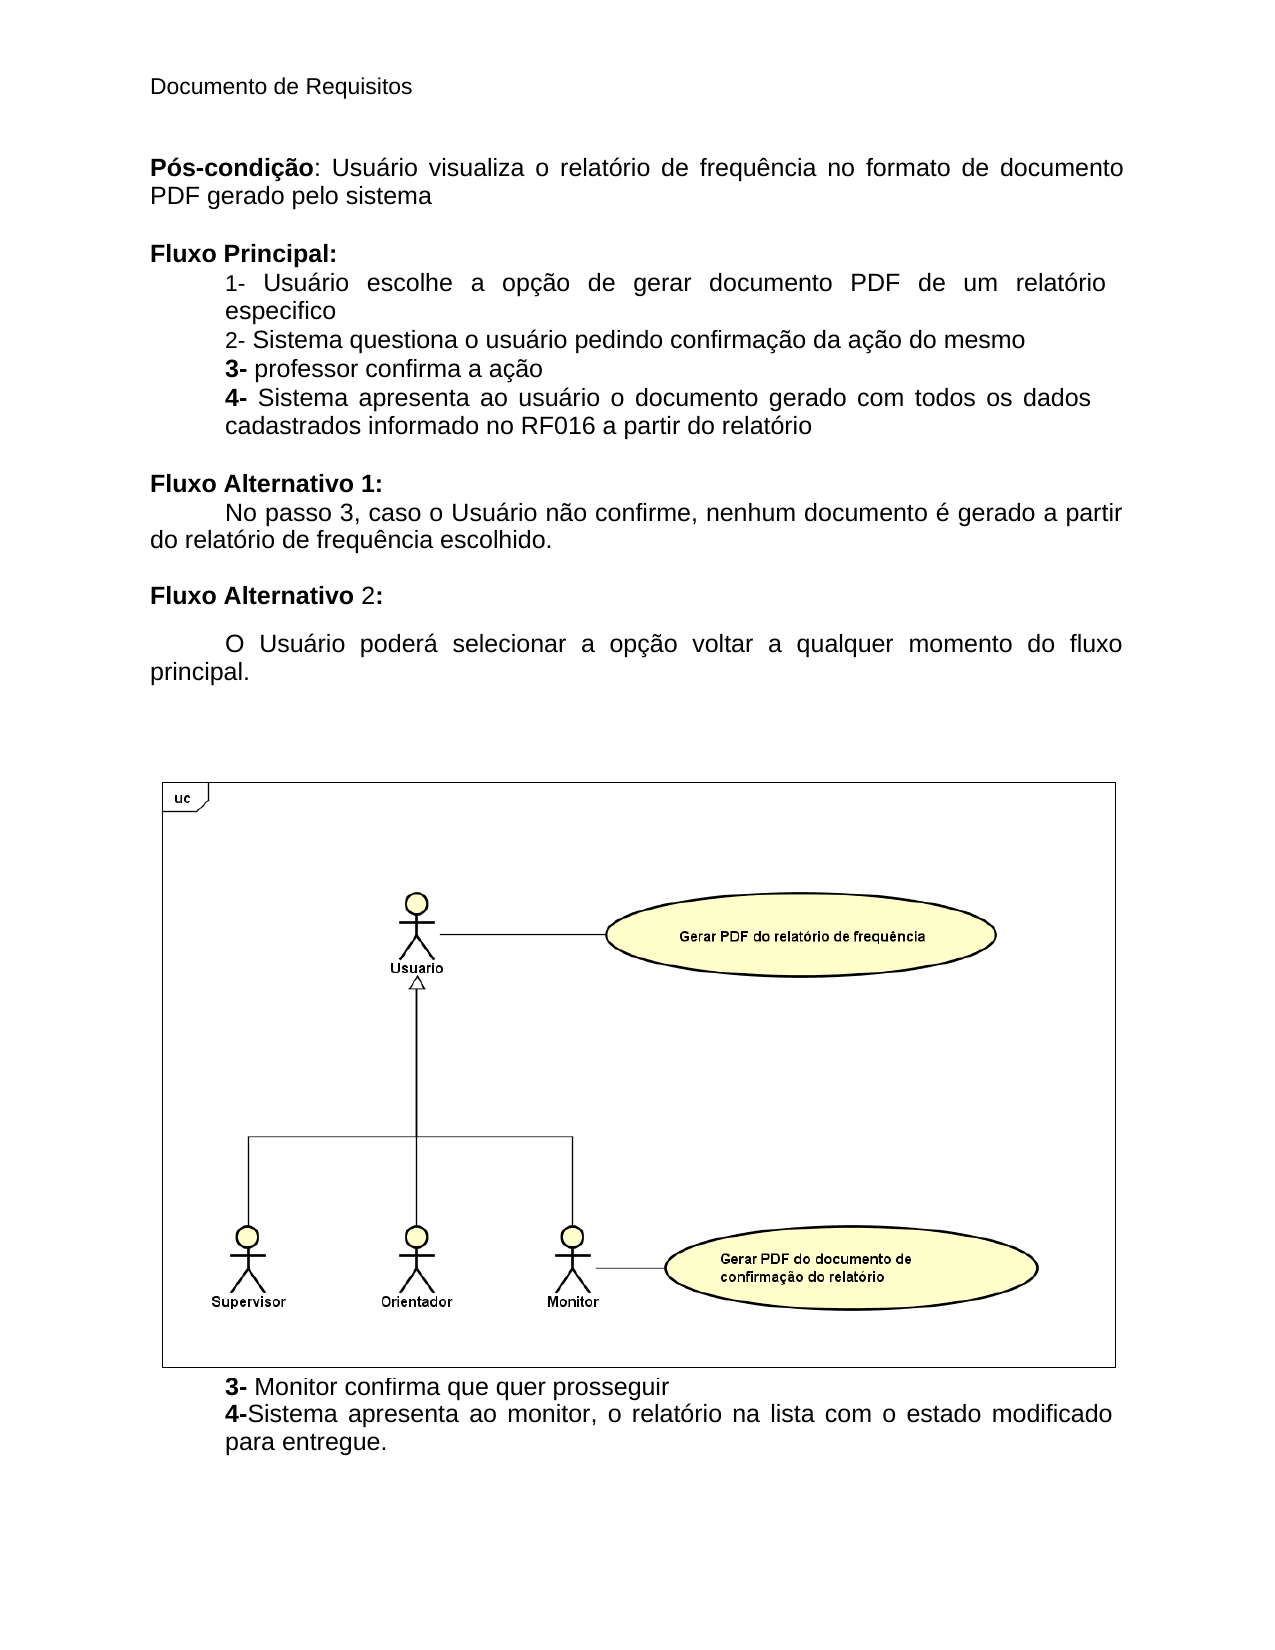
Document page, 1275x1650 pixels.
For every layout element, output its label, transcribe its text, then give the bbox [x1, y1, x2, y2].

text Pós-condição: Usuário visualiza o relatório de frequência no formato de documento PDF gerado pelo sistema [150, 154, 1125, 210]
text Fluxo Principal: [150, 240, 1125, 268]
text 4- Sistema apresenta ao usuário o documento gerado com todos os dados cadastrados informado no RF016 a partir do relatório [150, 383, 1125, 439]
text 1- Usuário escolhe a opção de gerar documento PDF de um relatório especifico [150, 269, 1125, 324]
text 3- Monitor confirma que quer prosseguir [150, 1378, 1125, 1400]
picture [150, 771, 1125, 1378]
text 3- professor confirma a ação [150, 354, 1125, 382]
text No passo 3, caso o Usuário não confirme, nenhum documento é gerado a partir do relatório de frequência escolhido. [150, 498, 1125, 554]
text 2- Sistema questiona o usuário pedindo confirmação da ação do mesmo [150, 326, 1125, 353]
text Fluxo Alternativo 1: [150, 469, 1125, 497]
text 4-Sistema apresenta ao monitor, o relatório na lista com o estado modificado para entregue. [150, 1400, 1125, 1456]
text O Usuário poderá selecionar a opção voltar a qualquer momento do fluxo principal. [150, 630, 1125, 686]
text Fluxo Alternativo 2: [150, 582, 1125, 610]
